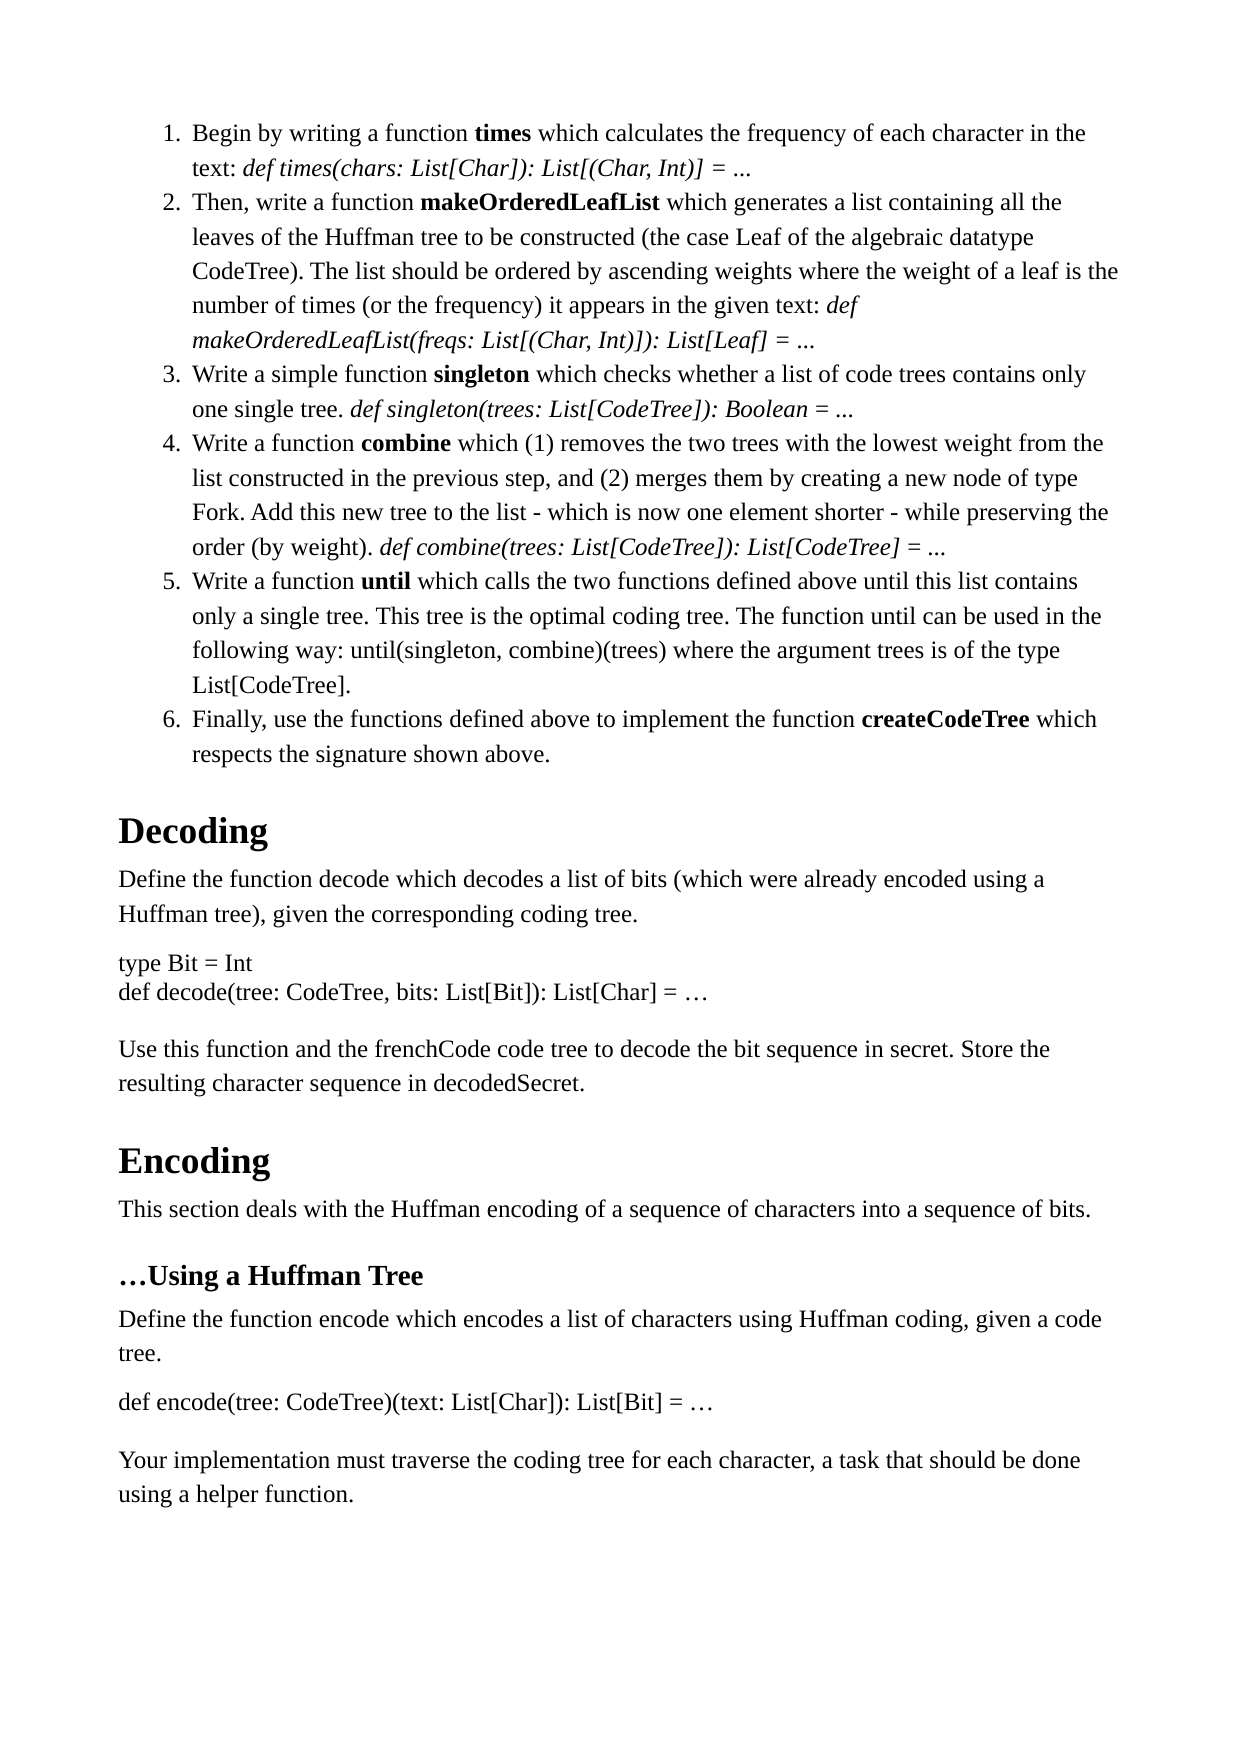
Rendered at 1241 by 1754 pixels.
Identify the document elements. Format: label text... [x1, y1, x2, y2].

list Write a function until which calls the two functions defined above until this list contains only a single tree. This tree is the optimal coding tree. The function until can be used in the following way: until(singleton, combine)(trees) where the argument trees is of the type List[CodeTree]. [162, 566, 1122, 698]
list Write a function combine which (1) removes the two trees with the lowest weight from the list constructed in the previous step, and (2) merges them by creating a new node of type Fork. Add this new tree to the list - which is now one element shorter - while preserving the order (by weight). def combine(trees: List[CodeTree]): List[CodeTree] = ... [162, 428, 1122, 561]
text def decode(tree: CodeTree, bits: List[Bit]): List[Char] = … [118, 977, 1122, 1005]
list Then, write a function makeOrderedLeafList which generates a list containing all the leaves of the Huffman tree to be constructed (the case Leaf of the algebraic datatype CodeTree). The list should be ordered by ascending weights where the weight of a leaf is the number of times (or the frequency) it appears in the given text: def makeOrderedLeafList(freqs: List[(Char, Int)]): List[Leaf] = ... [162, 187, 1122, 354]
list Write a simple function singleton which checks whether a list of code trees contains only one single tree. def singleton(trees: List[CodeTree]): Boolean = ... [162, 359, 1122, 423]
text Your implementation must traverse the coding tree for each character, a task that should be done using a helper function. [118, 1445, 1122, 1508]
list Finally, use the functions defined above to implement the function createCodeTree which respects the signature shown above. [162, 704, 1122, 767]
list Begin by writing a function times which calculates the frequency of each character in the text: def times(chars: List[Char]): List[(Char, Int)] = ... [162, 118, 1122, 181]
subtitle Decoding [118, 809, 1122, 852]
text def encode(tree: CodeTree)(text: List[Char]): List[Bit] = … [118, 1387, 1122, 1416]
text type Bit = Int [118, 948, 1122, 977]
text Use this function and the frenchCode code tree to decode the bit sequence in secret. Store the resulting character sequence in decodedSecret. [118, 1034, 1122, 1097]
text This section deals with the Huffman encoding of a sequence of characters into a sequence of bits. [118, 1194, 1122, 1223]
subtitle Encoding [118, 1138, 1122, 1182]
text Define the function encode which encodes a list of characters using Huffman coding, given a code tree. [118, 1304, 1122, 1367]
subtitle …Using a Huffman Tree [118, 1258, 1122, 1291]
text Define the function decode which decodes a list of bits (which were already encoded using a Huffman tree), given the corresponding coding tree. [118, 864, 1122, 927]
